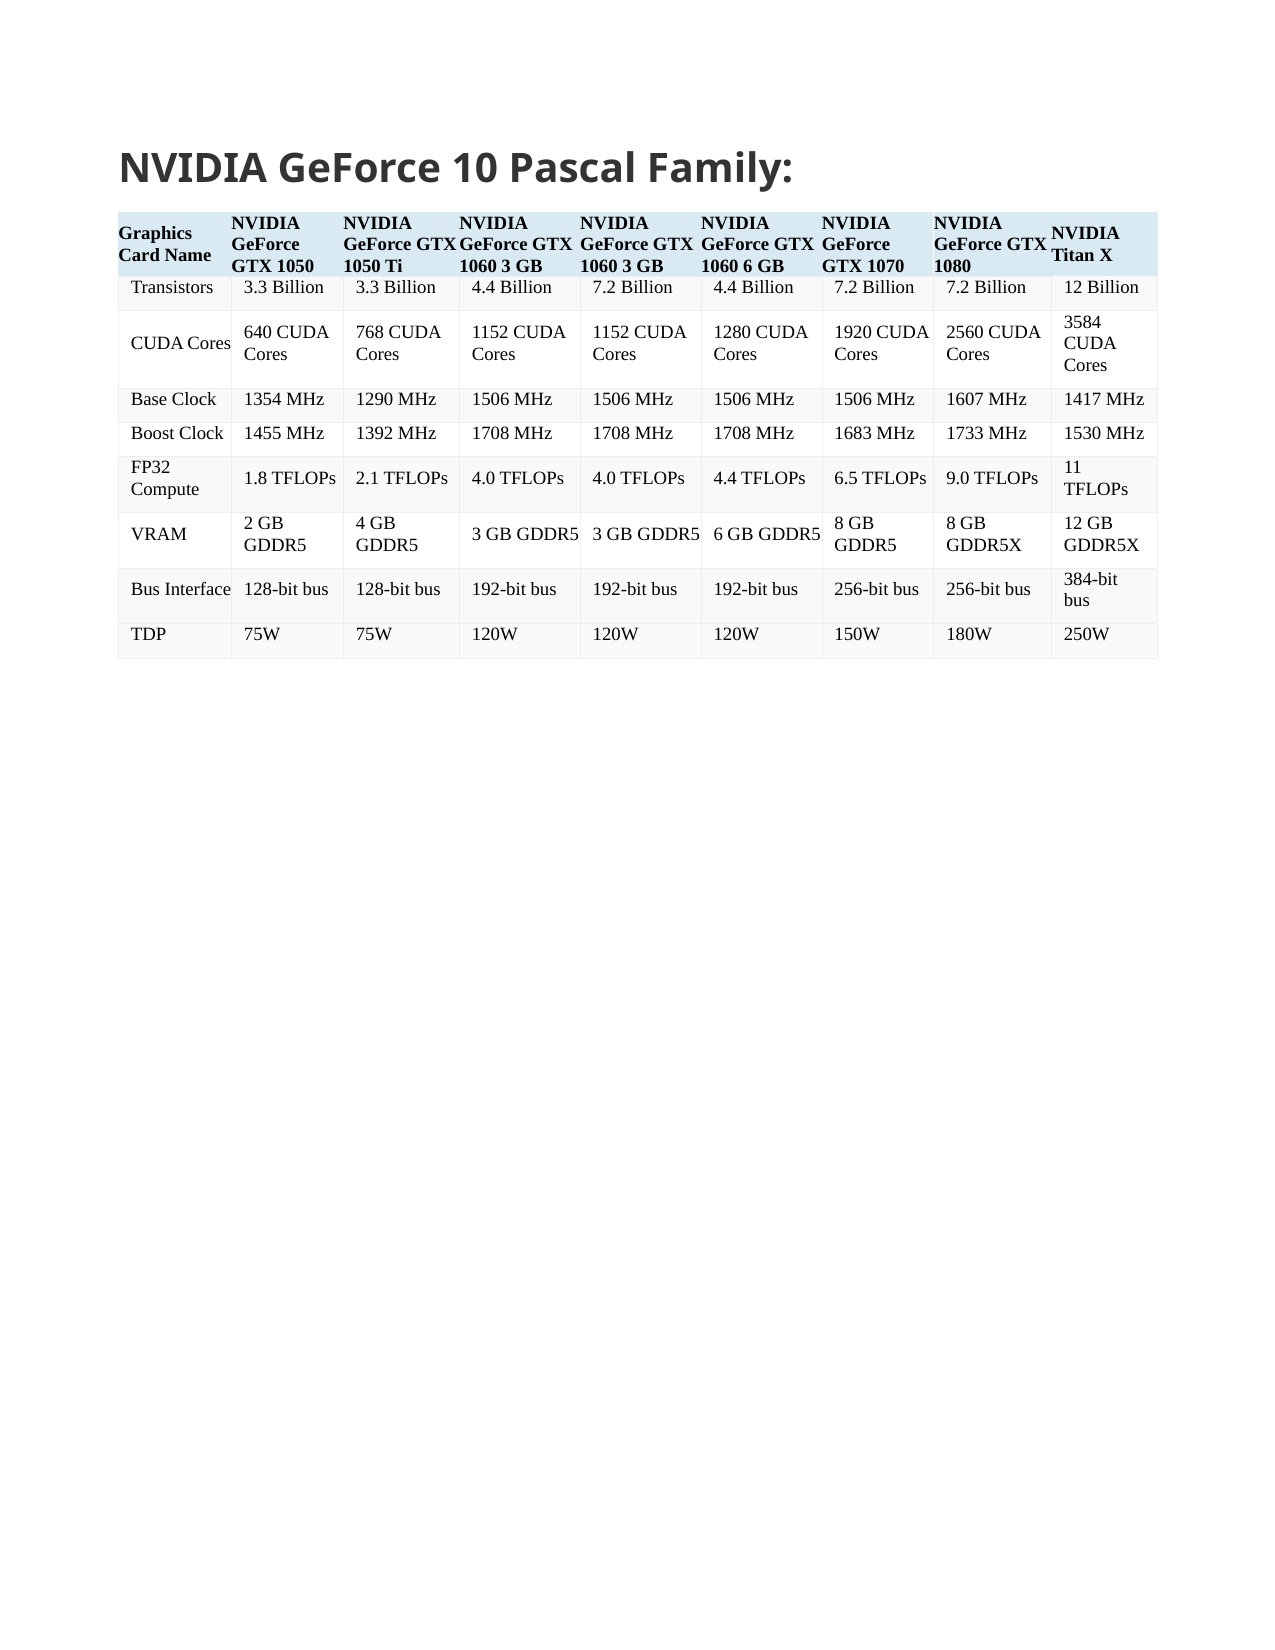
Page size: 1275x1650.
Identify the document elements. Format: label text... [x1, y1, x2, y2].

table_cell 2.1 TFLOPs [344, 457, 459, 512]
table_cell 256-bit bus [823, 569, 933, 623]
table_cell 768 CUDA Cores [344, 311, 459, 388]
table_cell 1920 CUDA Cores [823, 311, 933, 388]
table_cell Boost Clock [119, 423, 231, 456]
table_cell Bus Interface [119, 569, 231, 623]
table_cell 1392 MHz [344, 423, 459, 456]
table_cell 1683 MHz [823, 423, 933, 456]
table_cell 192-bit bus [460, 569, 580, 623]
table_cell 1733 MHz [934, 423, 1051, 456]
table_cell 3584 CUDA Cores [1052, 311, 1157, 388]
table_header NVIDIA GeForce GTX 1060 6 GB [701, 212, 822, 276]
table_cell 120W [702, 624, 822, 657]
table_cell 150W [823, 624, 933, 657]
table_cell 250W [1052, 624, 1157, 657]
table_cell 1152 CUDA Cores [581, 311, 701, 388]
table_header NVIDIA Titan X [1051, 212, 1157, 276]
table_cell 1455 MHz [232, 423, 343, 456]
table_cell 4.4 Billion [702, 277, 822, 310]
table_cell 1152 CUDA Cores [460, 311, 580, 388]
table_cell 2560 CUDA Cores [934, 311, 1051, 388]
table_header NVIDIA GeForce GTX 1050 Ti [343, 212, 459, 276]
table_cell 1506 MHz [460, 389, 580, 422]
table_cell 192-bit bus [702, 569, 822, 623]
table_cell 1607 MHz [934, 389, 1051, 422]
table_cell 8 GB GDDR5 [823, 513, 933, 567]
table_header NVIDIA GeForce GTX 1060 3 GB [459, 212, 580, 276]
table_cell 3 GB GDDR5 [460, 513, 580, 567]
table_cell 1506 MHz [581, 389, 701, 422]
table_cell 6 GB GDDR5 [702, 513, 822, 567]
table_cell FP32 Compute [119, 457, 231, 512]
table_header NVIDIA GeForce GTX 1060 3 GB [580, 212, 701, 276]
table_header NVIDIA GeForce GTX 1080 [934, 212, 1051, 276]
table_cell 1280 CUDA Cores [702, 311, 822, 388]
table_cell 12 Billion [1052, 276, 1157, 310]
table_cell 8 GB GDDR5X [934, 513, 1051, 567]
table_header NVIDIA GeForce GTX 1050 [231, 212, 343, 276]
table_cell 11 TFLOPs [1052, 457, 1157, 512]
table_cell 4.4 TFLOPs [702, 457, 822, 512]
table_cell 75W [232, 624, 343, 657]
table_cell 1.8 TFLOPs [232, 457, 343, 512]
table_cell 1506 MHz [702, 389, 822, 422]
table_cell 7.2 Billion [823, 277, 933, 310]
table_cell 1506 MHz [823, 389, 933, 422]
table_header NVIDIA GeForce GTX 1070 [822, 212, 933, 276]
table_cell 75W [344, 624, 459, 657]
table_cell 192-bit bus [581, 569, 701, 623]
table_cell 6.5 TFLOPs [823, 457, 933, 512]
table_cell 128-bit bus [344, 569, 459, 623]
table_cell 4.0 TFLOPs [581, 457, 701, 512]
table_cell 3 GB GDDR5 [581, 513, 701, 567]
table_cell 1708 MHz [581, 423, 701, 456]
table_cell 128-bit bus [232, 569, 343, 623]
table_cell 3.3 Billion [232, 277, 343, 310]
table_cell 1708 MHz [460, 423, 580, 456]
table_cell 1290 MHz [344, 389, 459, 422]
table_cell Transistors [119, 277, 231, 310]
table_cell 3.3 Billion [344, 277, 459, 310]
table_cell 1354 MHz [232, 389, 343, 422]
table_header Graphics Card Name [118, 212, 231, 276]
table_cell 7.2 Billion [934, 277, 1051, 310]
table_cell 180W [934, 624, 1051, 657]
table_cell VRAM [119, 513, 231, 567]
table_cell 4.4 Billion [460, 277, 580, 310]
table_cell 9.0 TFLOPs [934, 457, 1051, 512]
table_cell 2 GB GDDR5 [232, 513, 343, 567]
table_cell 12 GB GDDR5X [1052, 513, 1157, 567]
table_cell 640 CUDA Cores [232, 311, 343, 388]
table_cell 4.0 TFLOPs [460, 457, 580, 512]
table_cell 4 GB GDDR5 [344, 513, 459, 567]
table_cell 1417 MHz [1052, 389, 1157, 422]
subtitle NVIDIA GeForce 10 Pascal Family: [118, 139, 1157, 194]
table_cell 120W [581, 624, 701, 657]
table_cell 384-bit bus [1052, 569, 1157, 623]
table_cell 7.2 Billion [581, 277, 701, 310]
table_cell Base Clock [119, 389, 231, 422]
table_cell 256-bit bus [934, 569, 1051, 623]
table_cell 120W [460, 624, 580, 657]
table_cell 1708 MHz [702, 423, 822, 456]
table_cell TDP [119, 624, 231, 657]
table_cell 1530 MHz [1052, 423, 1157, 456]
table_cell CUDA Cores [119, 311, 231, 388]
